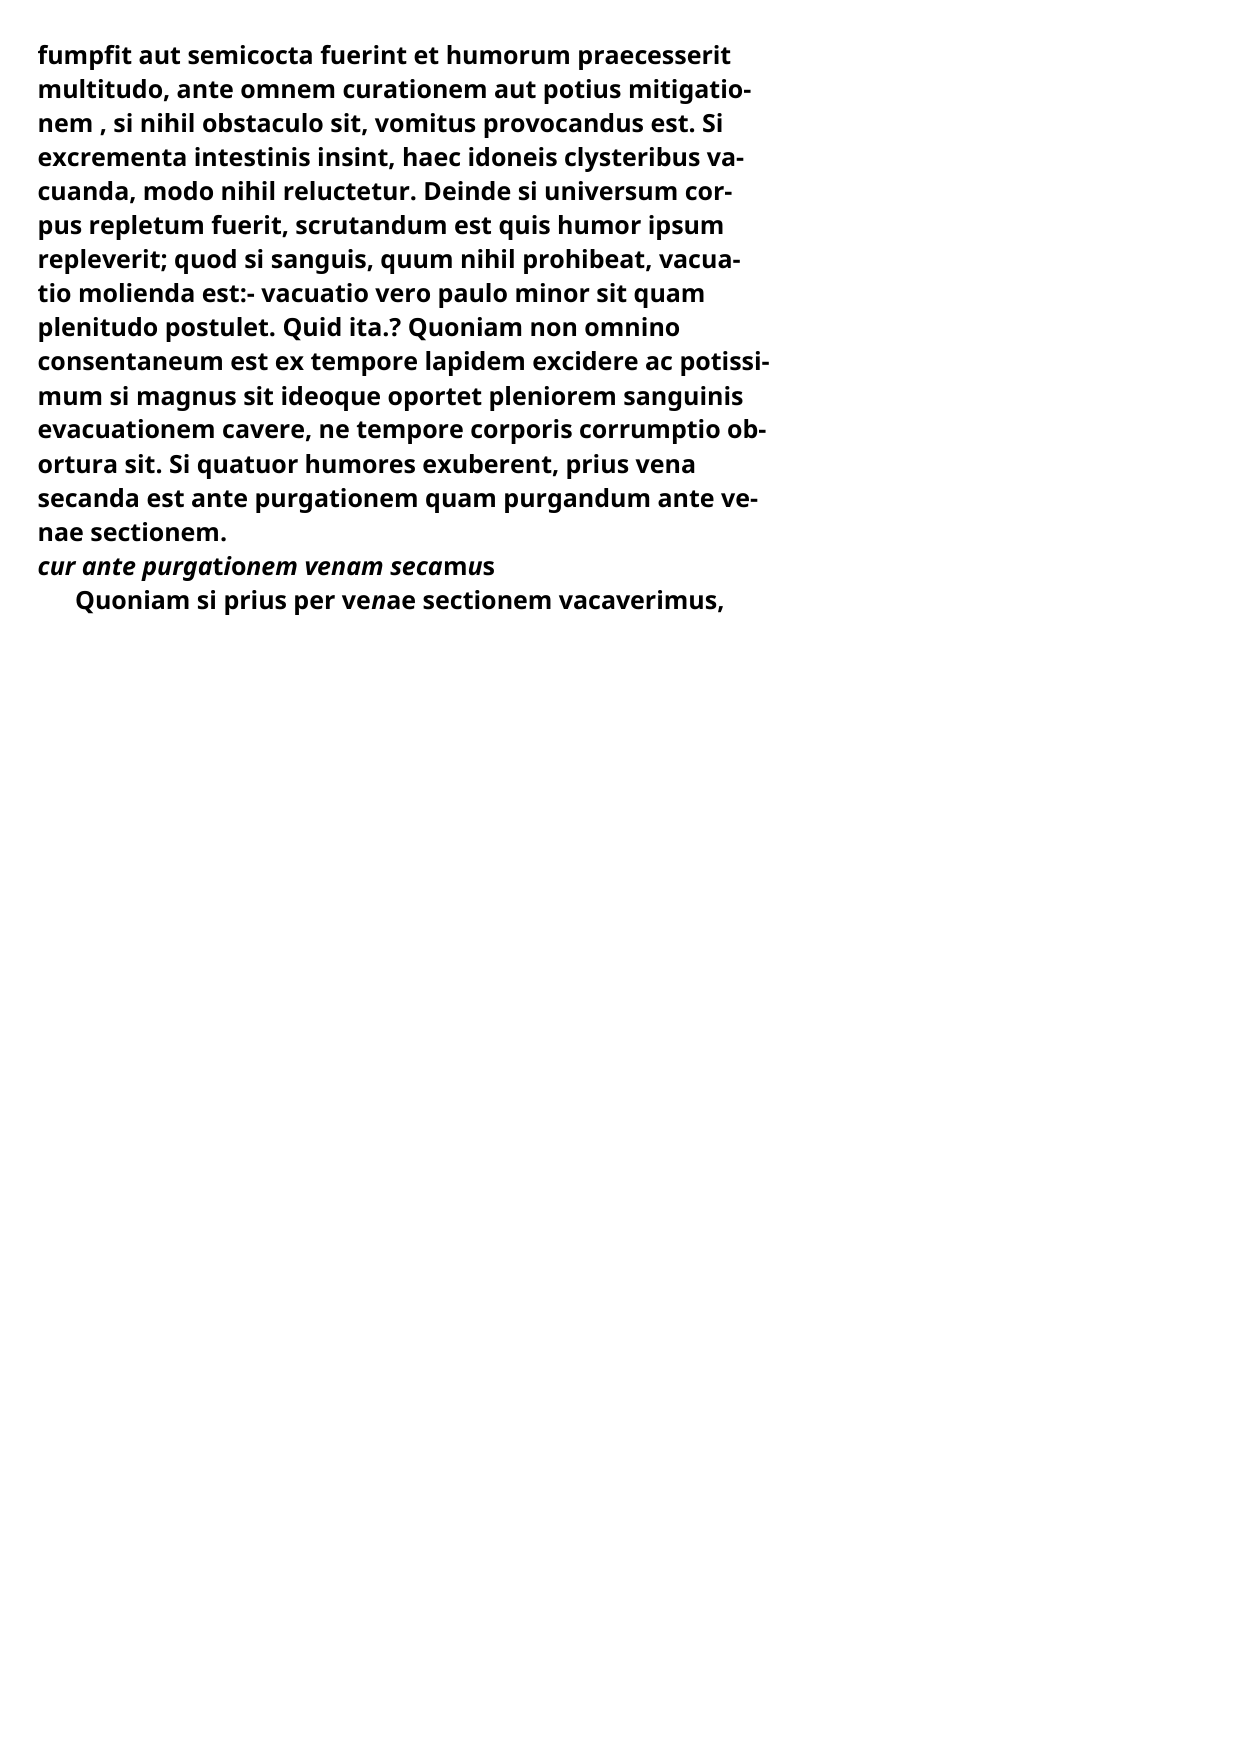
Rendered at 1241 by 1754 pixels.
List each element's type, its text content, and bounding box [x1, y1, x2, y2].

text cur ante purgationem venam secamus [37, 548, 1203, 582]
text Quoniam si prius per venae sectionem vacaverimus, [37, 582, 1203, 617]
text fumpfit aut semicocta fuerint et humorum praecesserit multitudo, ante omnem curationem aut potius mitigatio- nem , si nihil obstaculo sit, vomitus provocandus est. Si excrementa intestinis insint, haec idoneis clysteribus va- cuanda, modo nihil reluctetur. Deinde si universum cor- pus repletum fuerit, scrutandum est quis humor ipsum repleverit; quod si sanguis, quum nihil prohibeat, vacua- tio molienda est:- vacuatio vero paulo minor sit quam plenitudo postulet. Quid ita.? Quoniam non omnino consentaneum est ex tempore lapidem excidere ac potissi- mum si magnus sit ideoque oportet pleniorem sanguinis evacuationem cavere, ne tempore corporis corrumptio ob- ortura sit. Si quatuor humores exuberent, prius vena secanda est ante purgationem quam purgandum ante ve- nae sectionem. [37, 37, 1203, 548]
